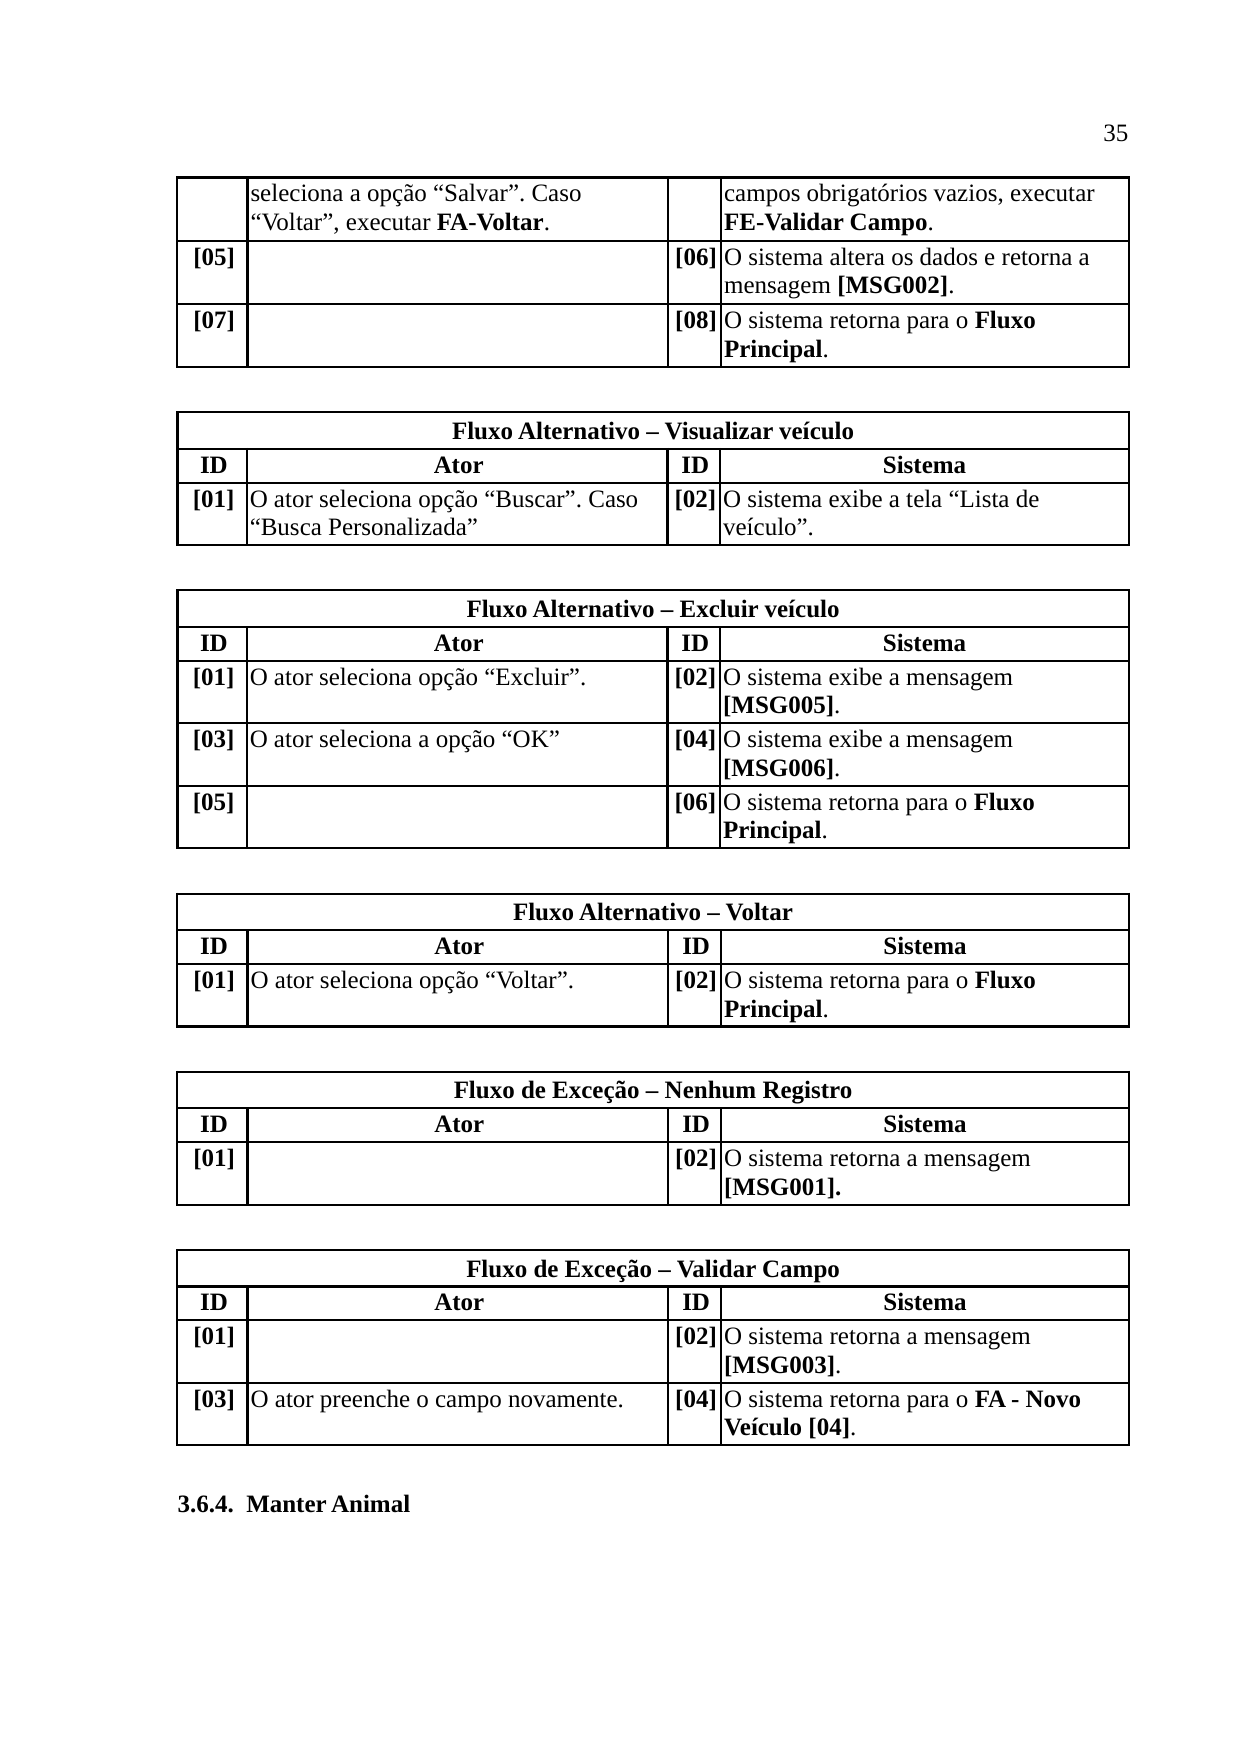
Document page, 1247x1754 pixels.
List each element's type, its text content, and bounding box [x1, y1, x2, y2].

table_cell ID [178, 931, 246, 963]
table_header Fluxo de Exceção – Nenhum Registro [178, 1073, 1128, 1107]
table_cell [01] [178, 1321, 246, 1382]
table_cell ID [669, 628, 719, 660]
table_cell [02] [669, 662, 719, 722]
table_cell [05] [178, 242, 246, 303]
table_cell campos obrigatórios vazios, executar FE-Validar Campo. [722, 179, 1128, 239]
table_header Fluxo de Exceção – Validar Campo [178, 1251, 1128, 1285]
table_cell O sistema exibe a tela “Lista de veículo”. [721, 484, 1128, 544]
table_cell O ator seleciona a opção “OK” [248, 724, 666, 785]
table_cell Sistema [722, 1288, 1128, 1319]
table_cell Sistema [721, 450, 1128, 482]
table_cell [02] [669, 965, 720, 1025]
table_cell ID [669, 931, 720, 963]
table_cell O ator preenche o campo novamente. [249, 1384, 667, 1444]
table_cell ID [178, 1109, 246, 1141]
table_cell Sistema [721, 628, 1128, 660]
table_cell O ator seleciona opção “Buscar”. Caso “Busca Personalizada” [248, 484, 666, 544]
table_header Fluxo Alternativo – Voltar [178, 895, 1128, 929]
table_cell O ator seleciona opção “Excluir”. [248, 662, 666, 722]
table_cell O sistema altera os dados e retorna a mensagem [MSG002]. [722, 242, 1128, 303]
table_cell [07] [178, 305, 246, 366]
table_cell ID [669, 1288, 720, 1319]
table_cell [06] [669, 242, 720, 303]
table_cell [06] [669, 787, 719, 847]
table_cell O sistema exibe a mensagem [MSG005]. [721, 662, 1128, 722]
table_cell [05] [179, 787, 246, 847]
table_cell O sistema retorna para o Fluxo Principal. [721, 787, 1128, 847]
table_header Fluxo Alternativo – Visualizar veículo [179, 413, 1128, 448]
table_cell Ator [248, 450, 666, 482]
table_cell [04] [669, 1384, 720, 1444]
table_cell [249, 1143, 667, 1203]
table_cell [03] [179, 724, 246, 785]
table_cell [01] [179, 484, 246, 544]
table_cell Ator [249, 1288, 667, 1319]
table_cell ID [178, 1288, 246, 1319]
table_cell [249, 1321, 667, 1382]
table_cell Ator [249, 1109, 667, 1141]
table_cell [04] [669, 724, 719, 785]
table_cell ID [669, 1109, 720, 1141]
table_header Fluxo Alternativo – Excluir veículo [179, 591, 1128, 626]
table_cell ID [179, 628, 246, 660]
table_cell [249, 242, 667, 303]
table_cell seleciona a opção “Salvar”. Caso “Voltar”, executar FA-Voltar. [249, 179, 667, 239]
table_cell O sistema exibe a mensagem [MSG006]. [721, 724, 1128, 785]
table_cell [669, 179, 720, 239]
table_cell [01] [178, 965, 246, 1025]
table_cell ID [669, 450, 719, 482]
table_cell ID [179, 450, 246, 482]
table_cell [03] [178, 1384, 246, 1444]
table_cell [02] [669, 484, 719, 544]
subtitle Manter Animal [177, 1489, 1128, 1518]
table_cell Ator [249, 931, 667, 963]
table_cell [02] [669, 1321, 720, 1382]
table_cell O sistema retorna para o Fluxo Principal. [722, 305, 1128, 366]
table_cell Ator [248, 628, 666, 660]
table_cell [02] [669, 1143, 720, 1203]
table_cell [01] [178, 1143, 246, 1203]
table_cell O sistema retorna a mensagem [MSG003]. [722, 1321, 1128, 1382]
table_cell O sistema retorna para o FA - Novo Veículo [04]. [722, 1384, 1128, 1444]
table_cell Sistema [722, 931, 1128, 963]
table_cell O sistema retorna a mensagem [MSG001]. [722, 1143, 1128, 1203]
table_cell O ator seleciona opção “Voltar”. [249, 965, 667, 1025]
table_cell O sistema retorna para o Fluxo Principal. [722, 965, 1128, 1025]
table_cell [248, 787, 666, 847]
table_cell Sistema [722, 1109, 1128, 1141]
table_cell [08] [669, 305, 720, 366]
table_cell [178, 179, 246, 239]
table_cell [249, 305, 667, 366]
table_cell [01] [179, 662, 246, 722]
